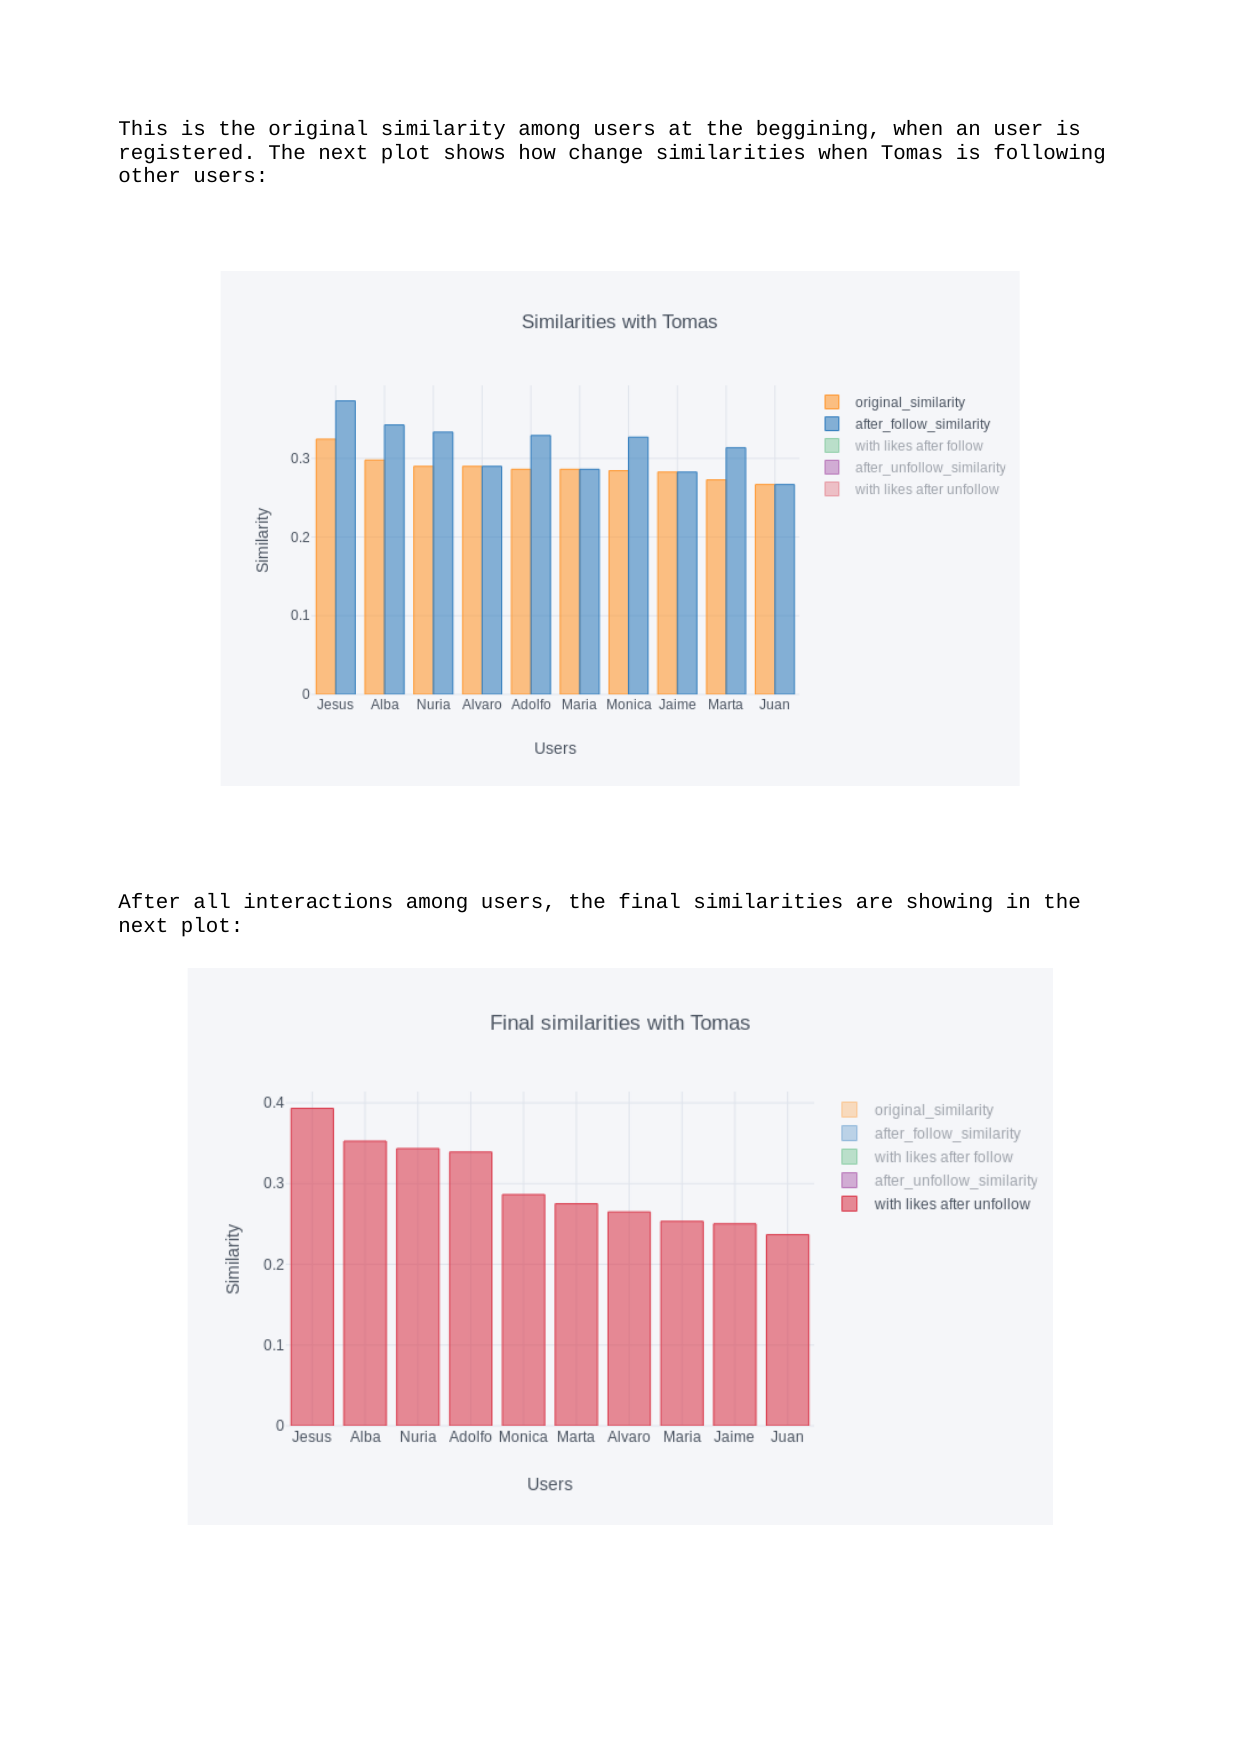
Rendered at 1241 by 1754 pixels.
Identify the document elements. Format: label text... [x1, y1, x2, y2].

picture [187, 968, 1053, 1525]
text This is the original similarity among users at the beggining, when an user is registered. The next plot shows how change similarities when Tomas is following other users: [118, 118, 1122, 189]
text After all interactions among users, the final similarities are showing in the next plot: [118, 891, 1122, 939]
picture [220, 271, 1020, 786]
